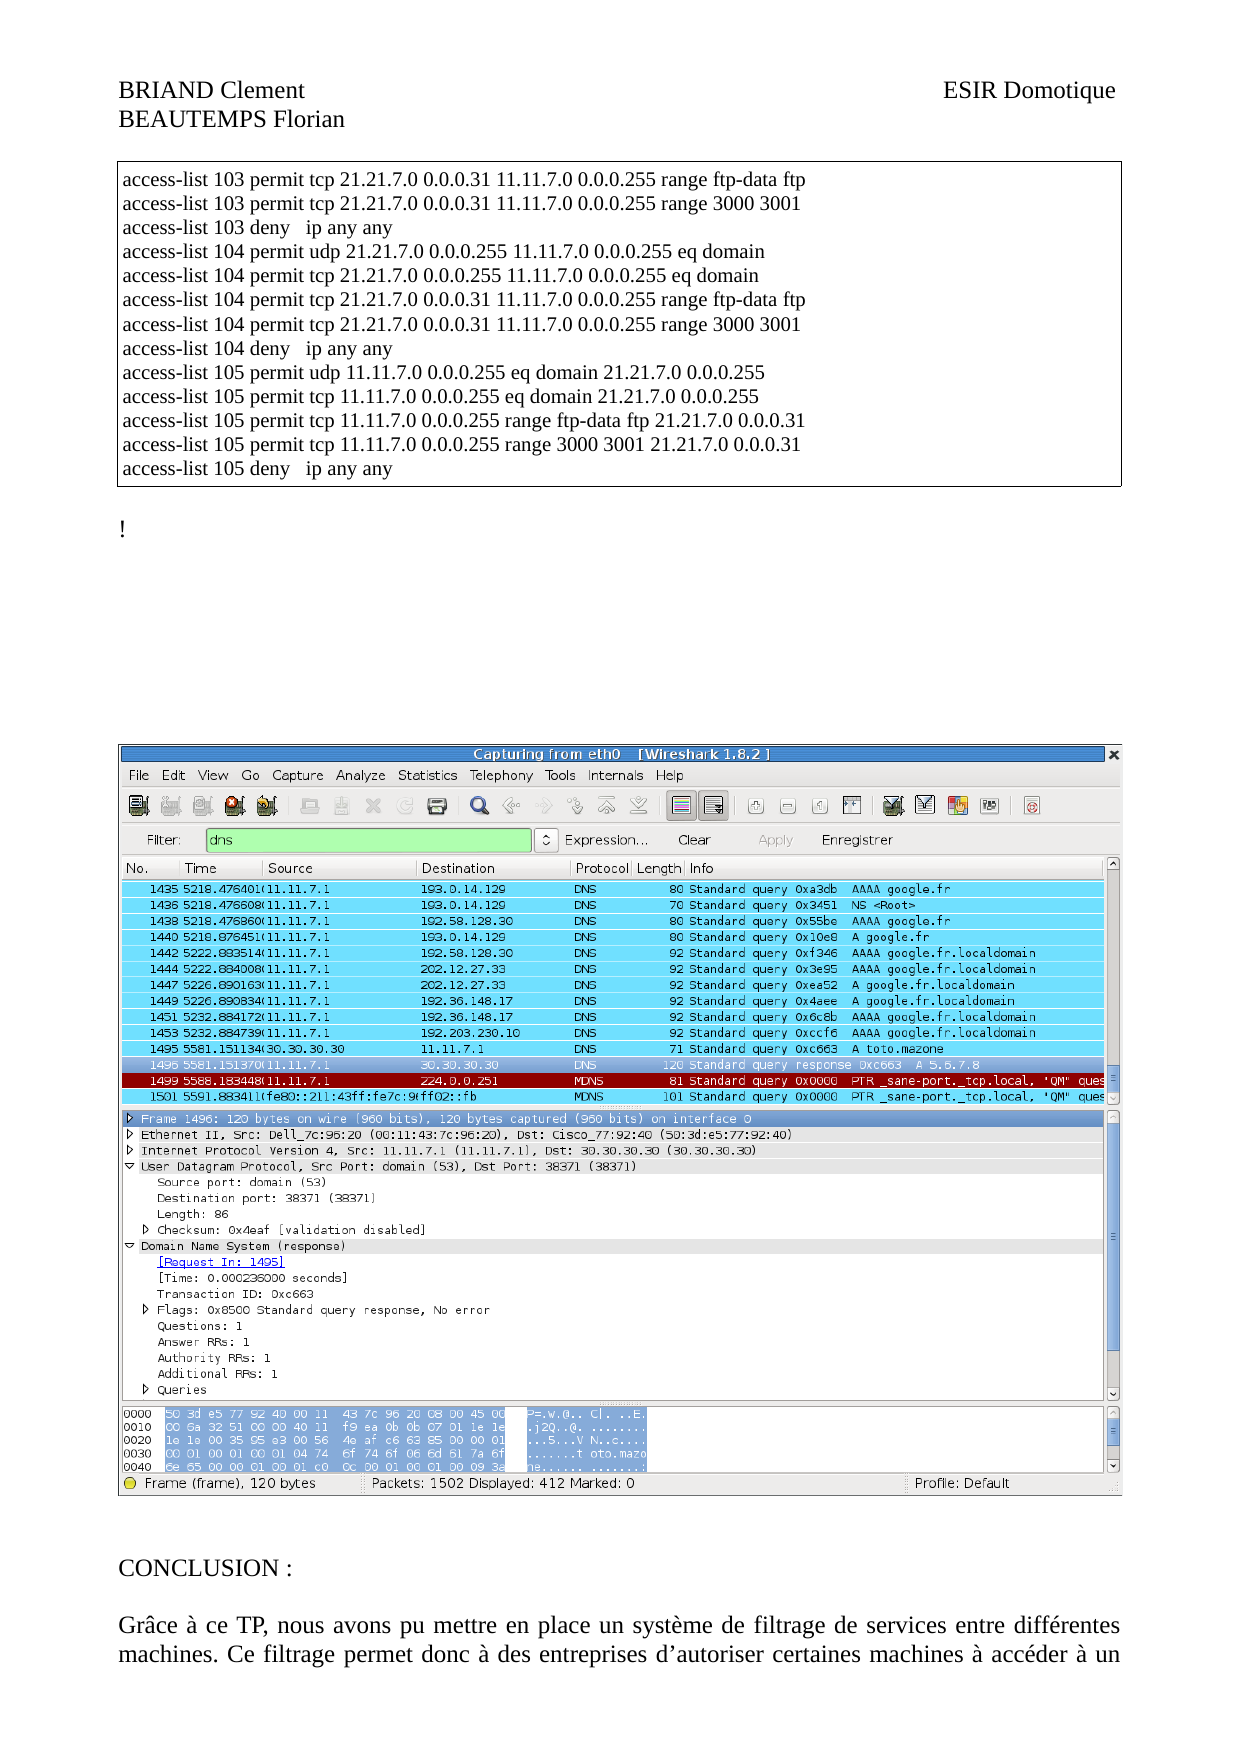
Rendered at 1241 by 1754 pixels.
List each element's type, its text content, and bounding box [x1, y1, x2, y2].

table_header access-list 103 permit tcp 21.21.7.0 0.0.0.31 11.11.7.0 0.0.0.255 range ftp-data ftp access-list 103 permit tcp 21.21.7.0 0.0.0.31 11.11.7.0 0.0.0.255 range 3000 3001 access-list 103 deny ip any any access-list 104 permit udp 21.21.7.0 0.0.0.255 11.11.7.0 0.0.0.255 eq domain access-list 104 permit tcp 21.21.7.0 0.0.0.255 11.11.7.0 0.0.0.255 eq domain access-list 104 permit tcp 21.21.7.0 0.0.0.31 11.11.7.0 0.0.0.255 range ftp-data ftp access-list 104 permit tcp 21.21.7.0 0.0.0.31 11.11.7.0 0.0.0.255 range 3000 3001 access-list 104 deny ip any any access-list 105 permit udp 11.11.7.0 0.0.0.255 eq domain 21.21.7.0 0.0.0.255 access-list 105 permit tcp 11.11.7.0 0.0.0.255 eq domain 21.21.7.0 0.0.0.255 access-list 105 permit tcp 11.11.7.0 0.0.0.255 range ftp-data ftp 21.21.7.0 0.0.0.31 access-list 105 permit tcp 11.11.7.0 0.0.0.255 range 3000 3001 21.21.7.0 0.0.0.31 access-list 105 deny ip any any [118, 162, 1121, 486]
text CONCLUSION : [118, 1553, 1122, 1582]
picture [118, 744, 1123, 1496]
text ! [118, 514, 1122, 543]
text Grâce à ce TP, nous avons pu mettre en place un système de filtrage de services entre différentes machines. Ce filtrage permet donc à des entreprises d’autoriser certaines machines à accéder à un [118, 1610, 1122, 1668]
